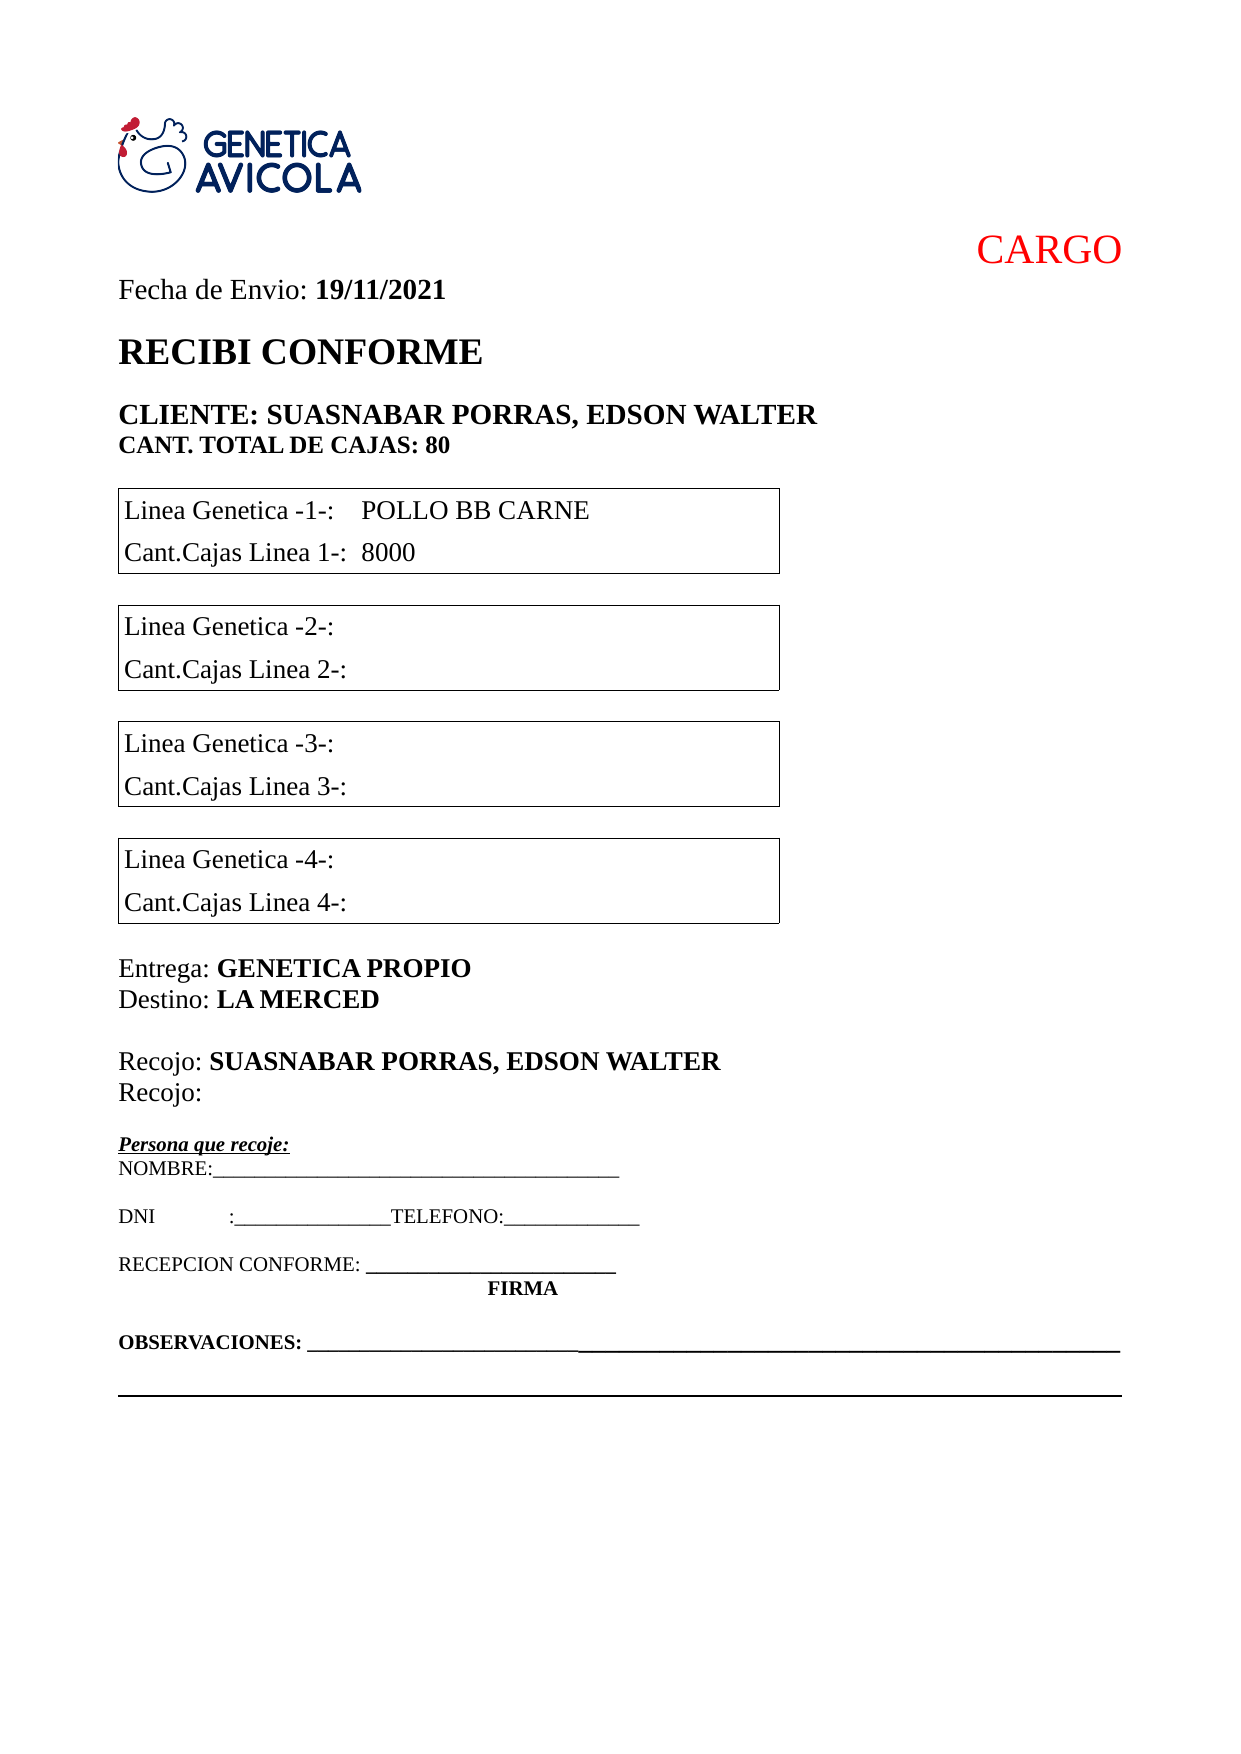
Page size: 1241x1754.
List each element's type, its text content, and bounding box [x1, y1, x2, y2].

text Entrega: GENETICA PROPIO [118, 952, 1122, 983]
text Destino: LA MERCED [118, 983, 1122, 1014]
table_cell Linea Genetica -3-: [119, 722, 356, 764]
table_header Linea Genetica -1-: [119, 489, 356, 531]
table_cell [118, 691, 356, 721]
table_cell [356, 606, 779, 647]
table_cell 8000 [356, 531, 779, 573]
picture [117, 117, 362, 193]
text RECIBI CONFORME [118, 330, 1122, 373]
text Persona que recoje: [118, 1132, 1122, 1156]
table_cell [356, 647, 779, 690]
text FIRMA [118, 1276, 1122, 1300]
table_cell [356, 807, 779, 838]
table_cell Cant.Cajas Linea 2-: [119, 647, 356, 690]
table_cell [356, 722, 779, 764]
table_cell [356, 764, 779, 806]
table_cell [118, 807, 356, 838]
text CLIENTE: SUASNABAR PORRAS, EDSON WALTER [118, 397, 1122, 431]
table_cell Linea Genetica -4-: [119, 839, 356, 880]
text Fecha de Envio: 19/11/2021 [118, 272, 1122, 306]
text NOMBRE:_______________________________________ [118, 1156, 1122, 1180]
table_cell Linea Genetica -2-: [119, 606, 356, 647]
table_cell Cant.Cajas Linea 3-: [119, 764, 356, 806]
text Recojo: SUASNABAR PORRAS, EDSON WALTER [118, 1045, 1122, 1076]
table_cell [356, 839, 779, 880]
text DNI :_______________TELEFONO:_____________ [118, 1204, 1122, 1228]
table_cell [118, 574, 356, 604]
text CARGO [118, 224, 1122, 272]
text RECEPCION CONFORME: ________________________ [118, 1252, 1122, 1276]
text OBSERVACIONES: __________________________________________________________________ [118, 1324, 1122, 1355]
table_cell [356, 691, 779, 721]
table_cell [356, 880, 779, 923]
text CANT. TOTAL DE CAJAS: 80 [118, 431, 1122, 459]
text Recojo: [118, 1076, 1122, 1108]
table_header POLLO BB CARNE [356, 489, 779, 531]
table_cell Cant.Cajas Linea 4-: [119, 880, 356, 923]
table_cell Cant.Cajas Linea 1-: [119, 531, 356, 573]
table_cell [356, 574, 779, 604]
